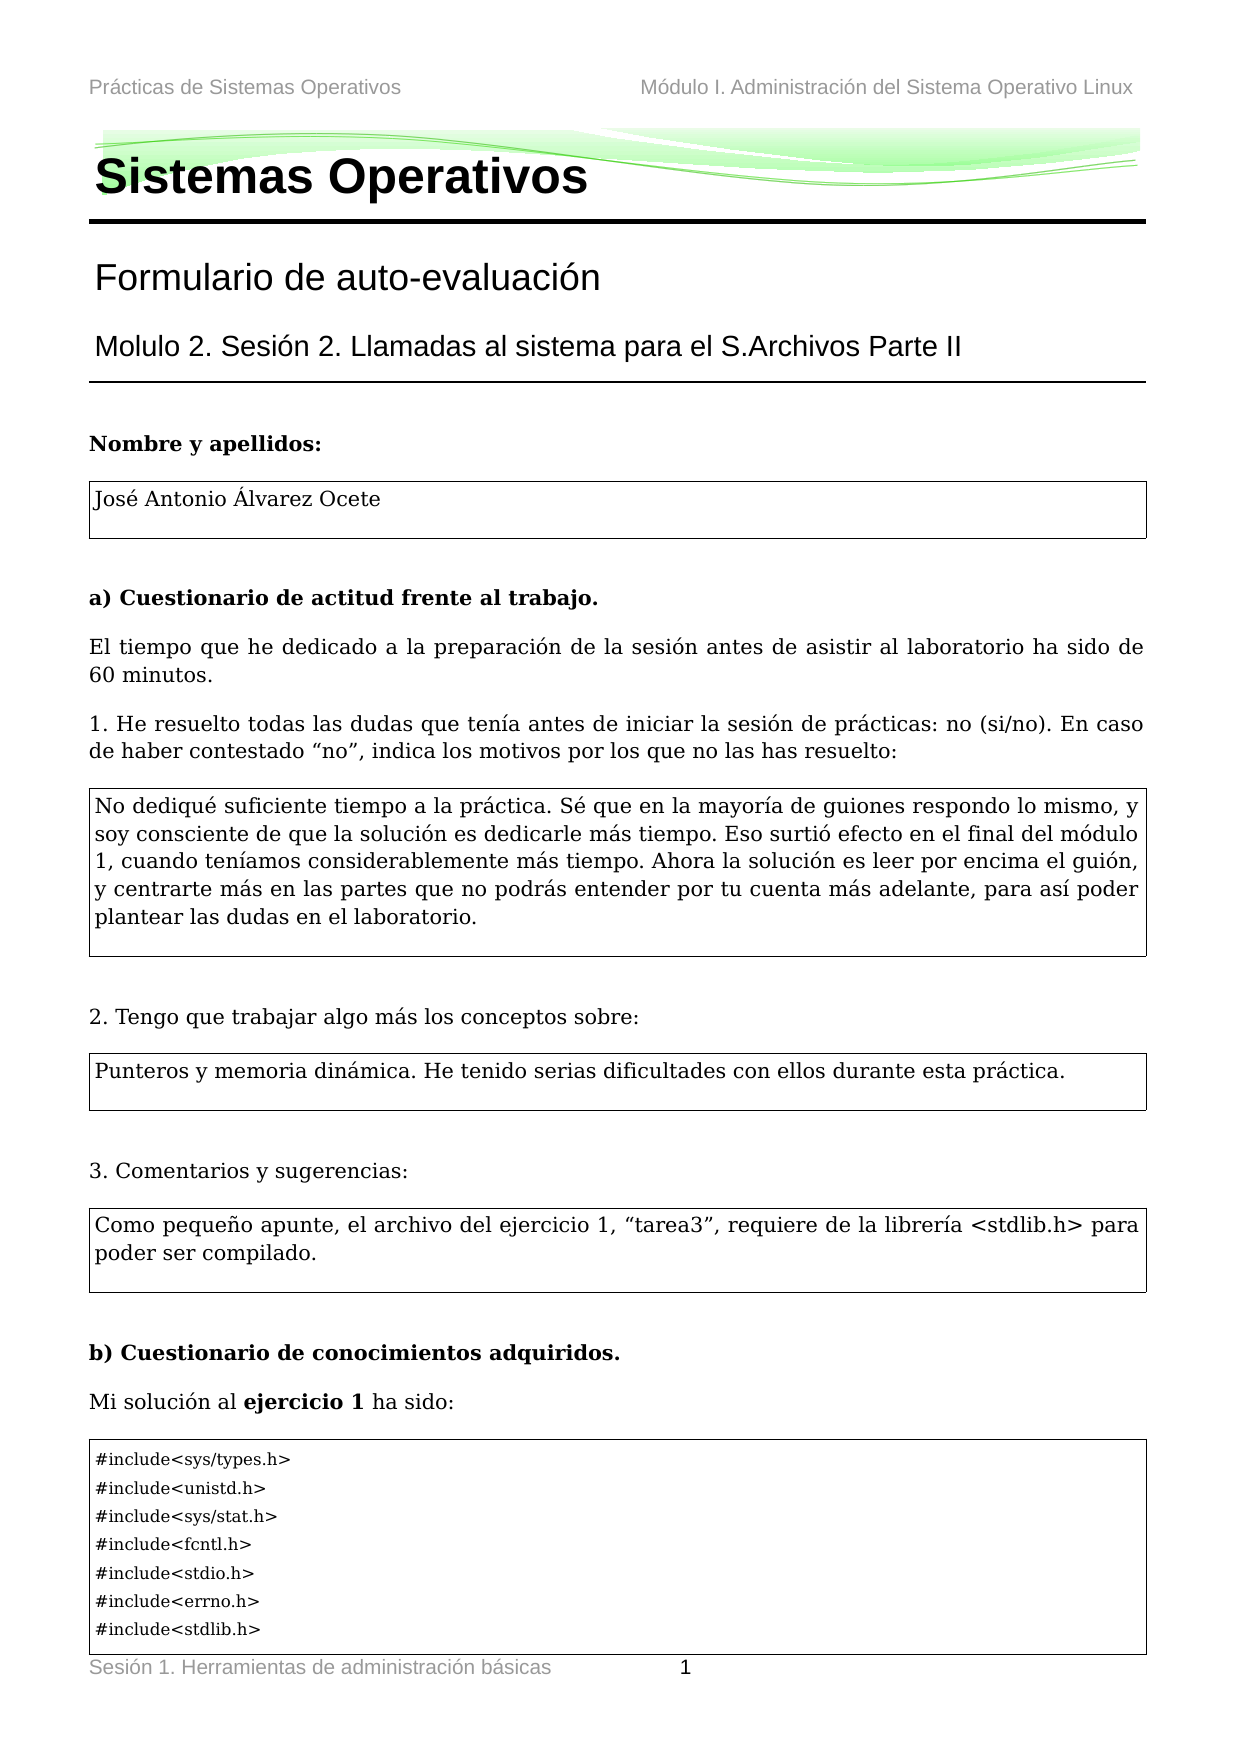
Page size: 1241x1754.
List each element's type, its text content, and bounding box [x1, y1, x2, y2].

table_header #include<sys/types.h> #include<unistd.h> #include<sys/stat.h> #include<fcntl.h> #include<stdio.h> #include<errno.h> #include<stdlib.h> [90, 1440, 1146, 1654]
table_header Punteros y memoria dinámica. He tenido serias dificultades con ellos durante esta práctica. [90, 1054, 1146, 1110]
table_header Como pequeño apunte, el archivo del ejercicio 1, “tarea3”, requiere de la librería <stdlib.h> para poder ser compilado. [90, 1209, 1146, 1292]
text 2. Tengo que trabajar algo más los conceptos sobre: [89, 1005, 1146, 1029]
table_header Sistemas Operativos [89, 123, 1146, 219]
text 1. He resuelto todas las dudas que tenía antes de iniciar la sesión de prácticas: no (si/no). En caso de haber contestado “no”, indica los motivos por los que no las has resuelto: [89, 712, 1146, 764]
text Nombre y apellidos: [89, 432, 1146, 456]
picture [376, 171, 387, 189]
text a) Cuestionario de actitud frente al trabajo. [89, 586, 1146, 611]
table_header José Antonio Álvarez Ocete [90, 482, 1146, 537]
table_header Formulario de auto-evaluación Molulo 2. Sesión 2. Llamadas al sistema para el S.Archivos Parte II [89, 224, 1146, 381]
text El tiempo que he dedicado a la preparación de la sesión antes de asistir al laboratorio ha sido de 60 minutos. [89, 635, 1146, 687]
text b) Cuestionario de conocimientos adquiridos. [89, 1341, 1146, 1365]
table_header No dediqué suficiente tiempo a la práctica. Sé que en la mayoría de guiones respondo lo mismo, y soy consciente de que la solución es dedicarle más tiempo. Eso surtió efecto en el final del módulo 1, cuando teníamos considerablemente más tiempo. Ahora la solución es leer por encima el guión, y centrarte más en las partes que no podrás entender por tu cuenta más adelante, para así poder plantear las dudas en el laboratorio. [90, 789, 1146, 956]
text 3. Comentarios y sugerencias: [89, 1159, 1146, 1183]
picture [94, 128, 1141, 195]
text Mi solución al ejercicio 1 ha sido: [89, 1389, 1146, 1414]
